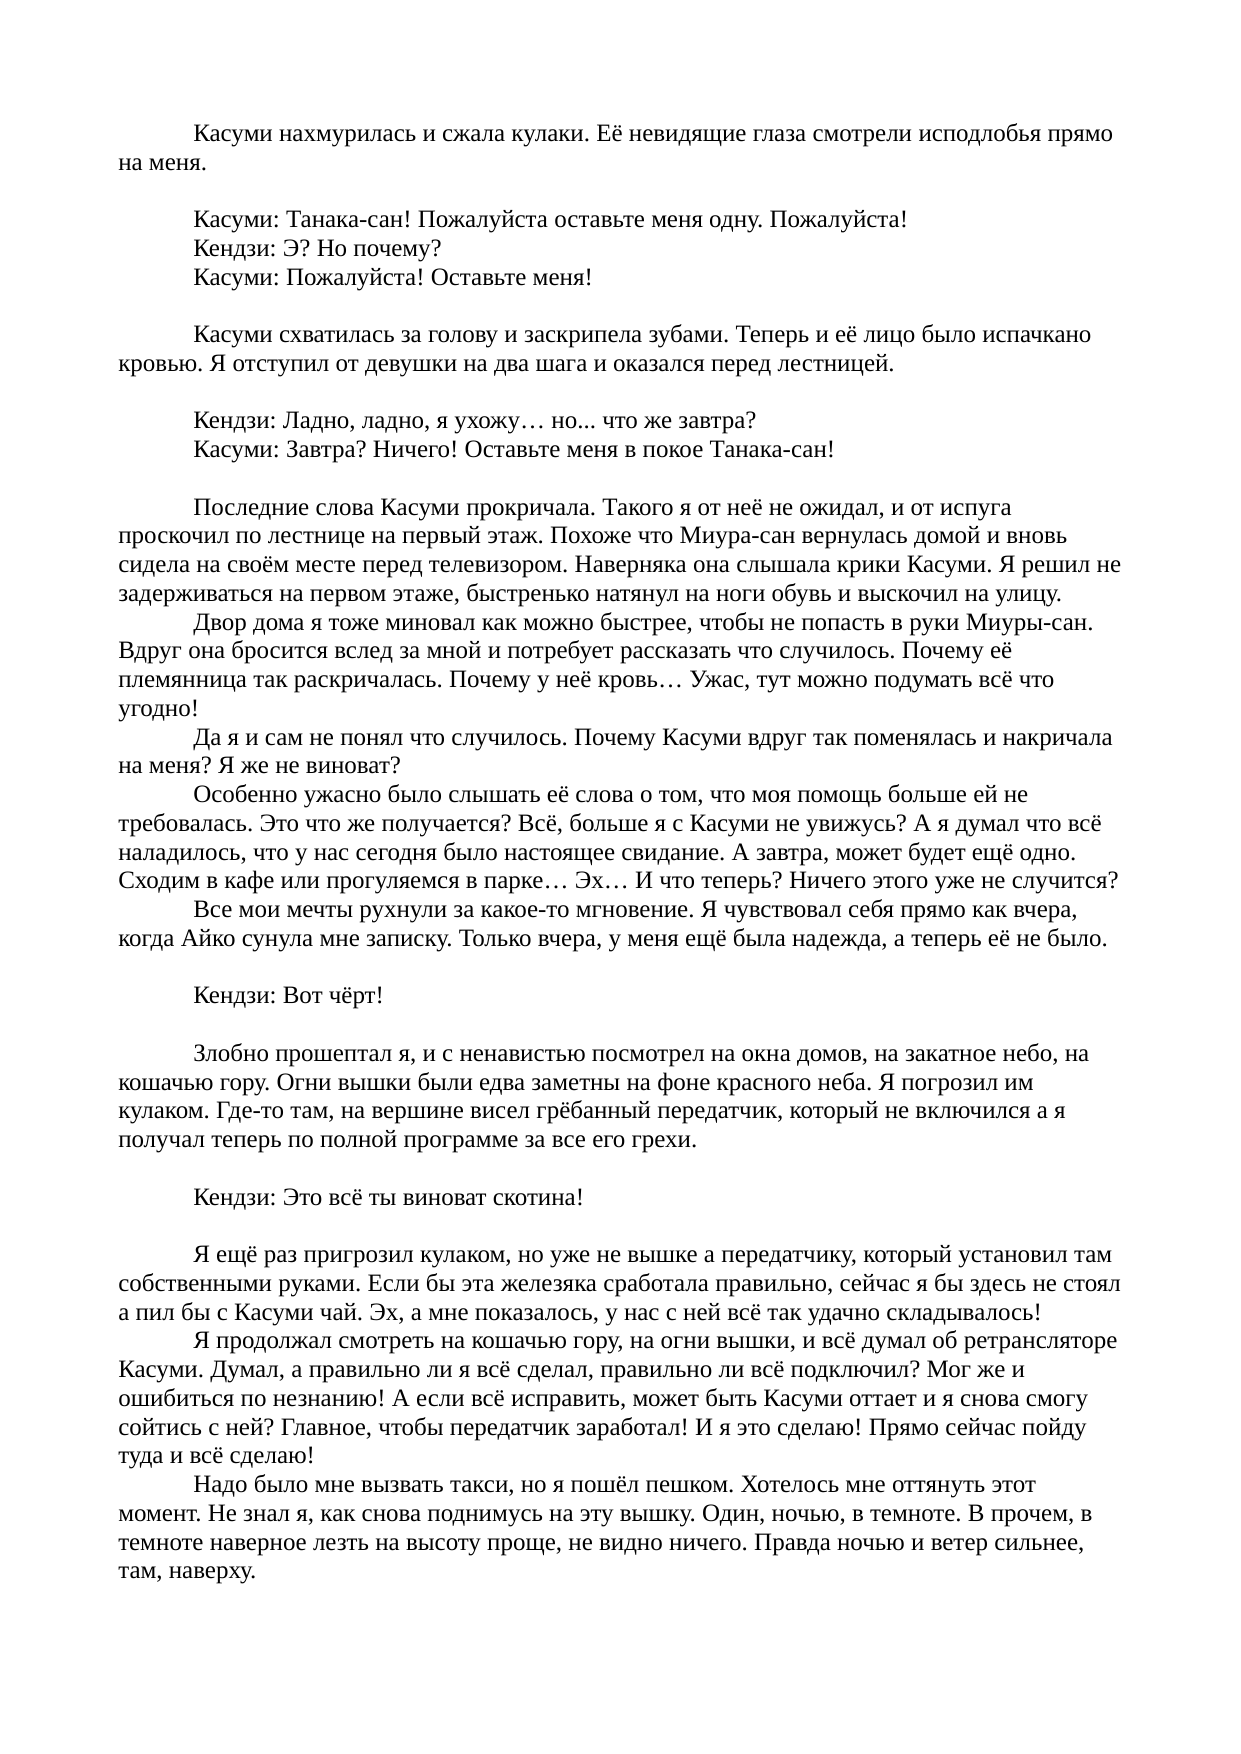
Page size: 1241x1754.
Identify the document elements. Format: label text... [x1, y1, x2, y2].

text Все мои мечты рухнули за какое-то мгновение. Я чувствовал себя прямо как вчера, когда Айко сунула мне записку. Только вчера, у меня ещё была надежда, а теперь её не было. [118, 894, 1122, 952]
text Я ещё раз пригрозил кулаком, но уже не вышке а передатчику, который установил там собственными руками. Если бы эта железяка сработала правильно, сейчас я бы здесь не стоял а пил бы с Касуми чай. Эх, а мне показалось, у нас с ней всё так удачно складывалось! [118, 1239, 1122, 1326]
text Касуми: Пожалуйста! Оставьте меня! [118, 262, 1122, 291]
text Касуми: Завтра? Ничего! Оставьте меня в покое Танака-сан! [118, 434, 1122, 463]
text Надо было мне вызвать такси, но я пошёл пешком. Хотелось мне оттянуть этот момент. Не знал я, как снова поднимусь на эту вышку. Один, ночью, в темноте. В прочем, в темноте наверное лезть на высоту проще, не видно ничего. Правда ночью и ветер сильнее, там, наверху. [118, 1469, 1122, 1584]
text Двор дома я тоже миновал как можно быстрее, чтобы не попасть в руки Миуры-сан. Вдруг она бросится вслед за мной и потребует рассказать что случилось. Почему её племянница так раскричалась. Почему у неё кровь… Ужас, тут можно подумать всё что угодно! [118, 607, 1122, 722]
text Я продолжал смотреть на кошачью гору, на огни вышки, и всё думал об ретрансляторе Касуми. Думал, а правильно ли я всё сделал, правильно ли всё подключил? Мог же и ошибиться по незнанию! А если всё исправить, может быть Касуми оттает и я снова смогу сойтись с ней? Главное, чтобы передатчик заработал! И я это сделаю! Прямо сейчас пойду туда и всё сделаю! [118, 1326, 1122, 1469]
text Да я и сам не понял что случилось. Почему Касуми вдруг так поменялась и накричала на меня? Я же не виноват? [118, 722, 1122, 779]
text Касуми: Танака-сан! Пожалуйста оставьте меня одну. Пожалуйста! [118, 204, 1122, 233]
text Кендзи: Э? Но почему? [118, 233, 1122, 262]
text Последние слова Касуми прокричала. Такого я от неё не ожидал, и от испуга проскочил по лестнице на первый этаж. Похоже что Миура-сан вернулась домой и вновь сидела на своём месте перед телевизором. Наверняка она слышала крики Касуми. Я решил не задерживаться на первом этаже, быстренько натянул на ноги обувь и выскочил на улицу. [118, 492, 1122, 607]
text Касуми нахмурилась и сжала кулаки. Её невидящие глаза смотрели исподлобья прямо на меня. [118, 118, 1122, 176]
text Злобно прошептал я, и с ненавистью посмотрел на окна домов, на закатное небо, на кошачью гору. Огни вышки были едва заметны на фоне красного неба. Я погрозил им кулаком. Где-то там, на вершине висел грёбанный передатчик, который не включился а я получал теперь по полной программе за все его грехи. [118, 1038, 1122, 1153]
text Особенно ужасно было слышать её слова о том, что моя помощь больше ей не требовалась. Это что же получается? Всё, больше я с Касуми не увижусь? А я думал что всё наладилось, что у нас сегодня было настоящее свидание. А завтра, может будет ещё одно. Сходим в кафе или прогуляемся в парке… Эх… И что теперь? Ничего этого уже не случится? [118, 779, 1122, 894]
text Кендзи: Вот чёрт! [118, 981, 1122, 1009]
text Кендзи: Ладно, ладно, я ухожу… но... что же завтра? [118, 406, 1122, 434]
text Кендзи: Это всё ты виноват скотина! [118, 1182, 1122, 1211]
text Касуми схватилась за голову и заскрипела зубами. Теперь и её лицо было испачкано кровью. Я отступил от девушки на два шага и оказался перед лестницей. [118, 319, 1122, 377]
